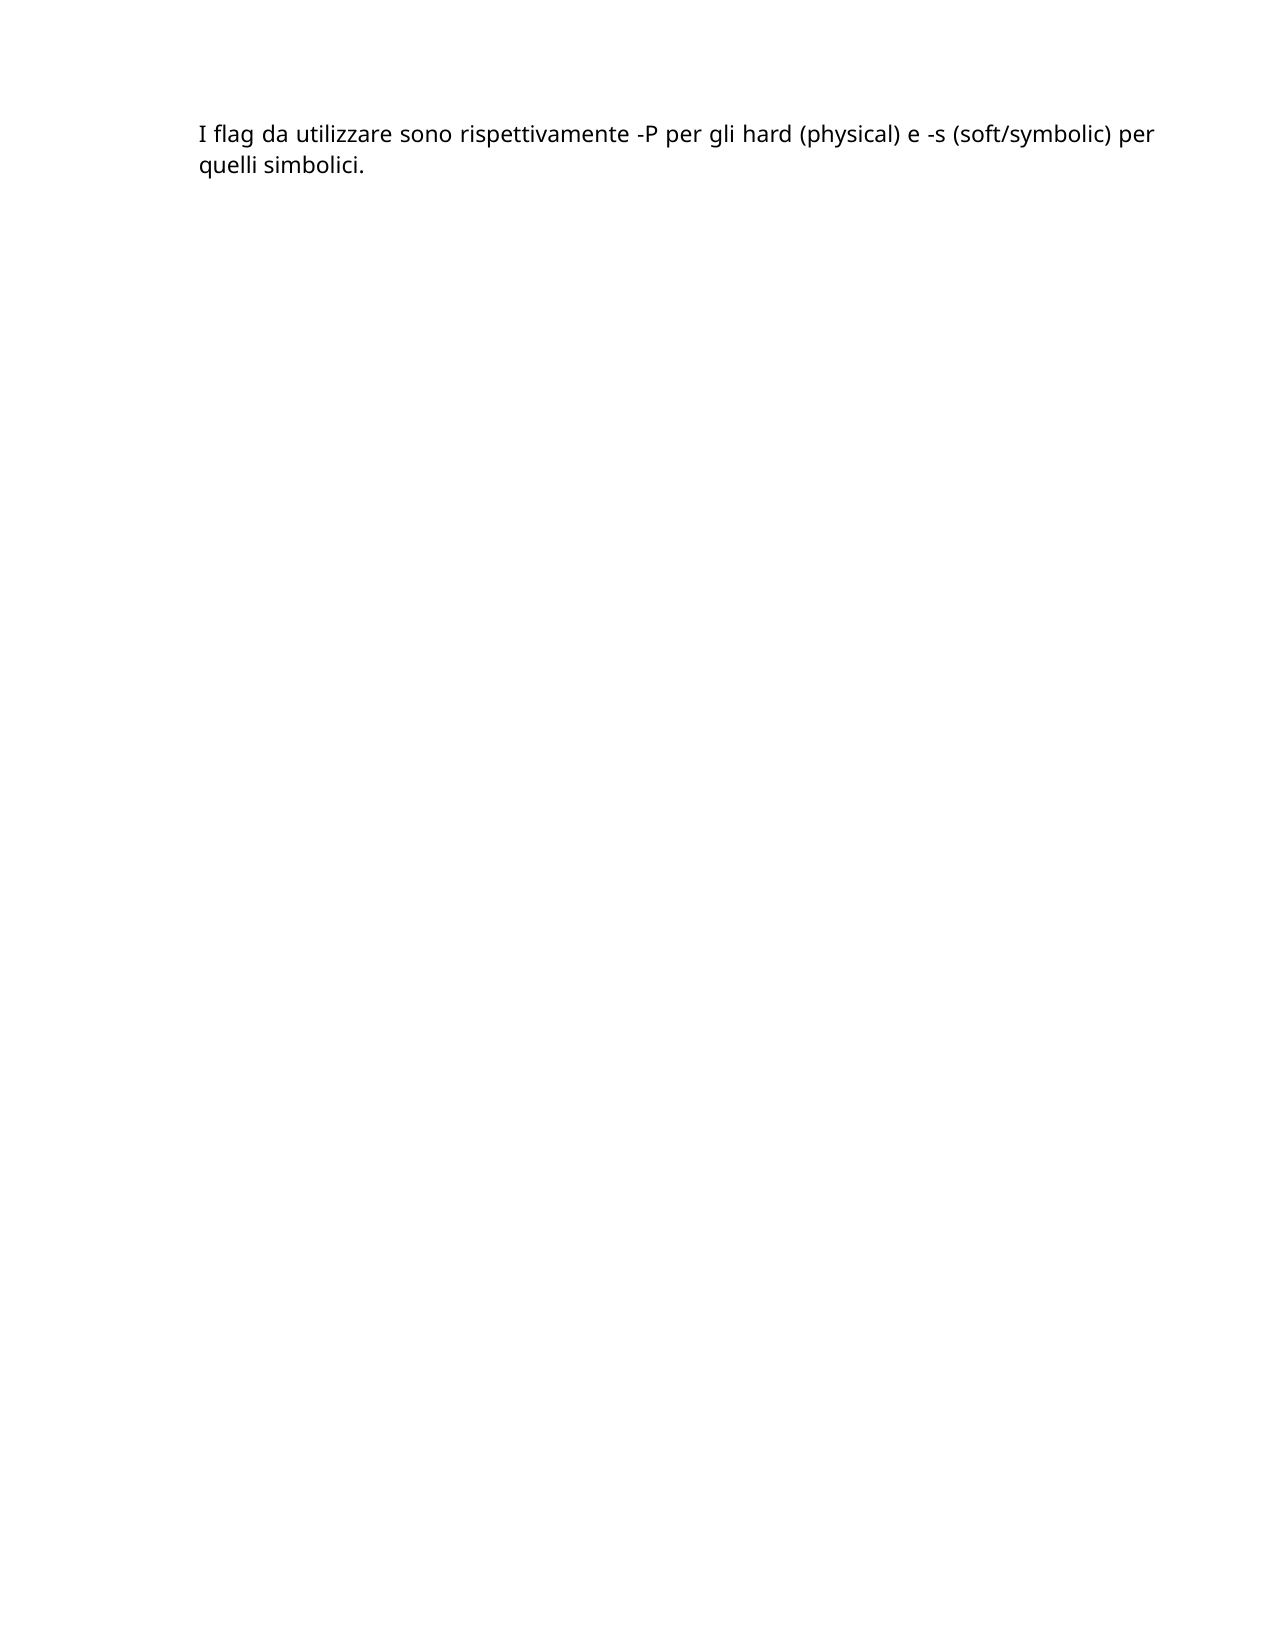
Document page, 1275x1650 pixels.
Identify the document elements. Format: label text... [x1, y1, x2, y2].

list I flag da utilizzare sono rispettivamente -P per gli hard (physical) e -s (soft/symbolic) per quelli simbolici. [161, 118, 1157, 181]
